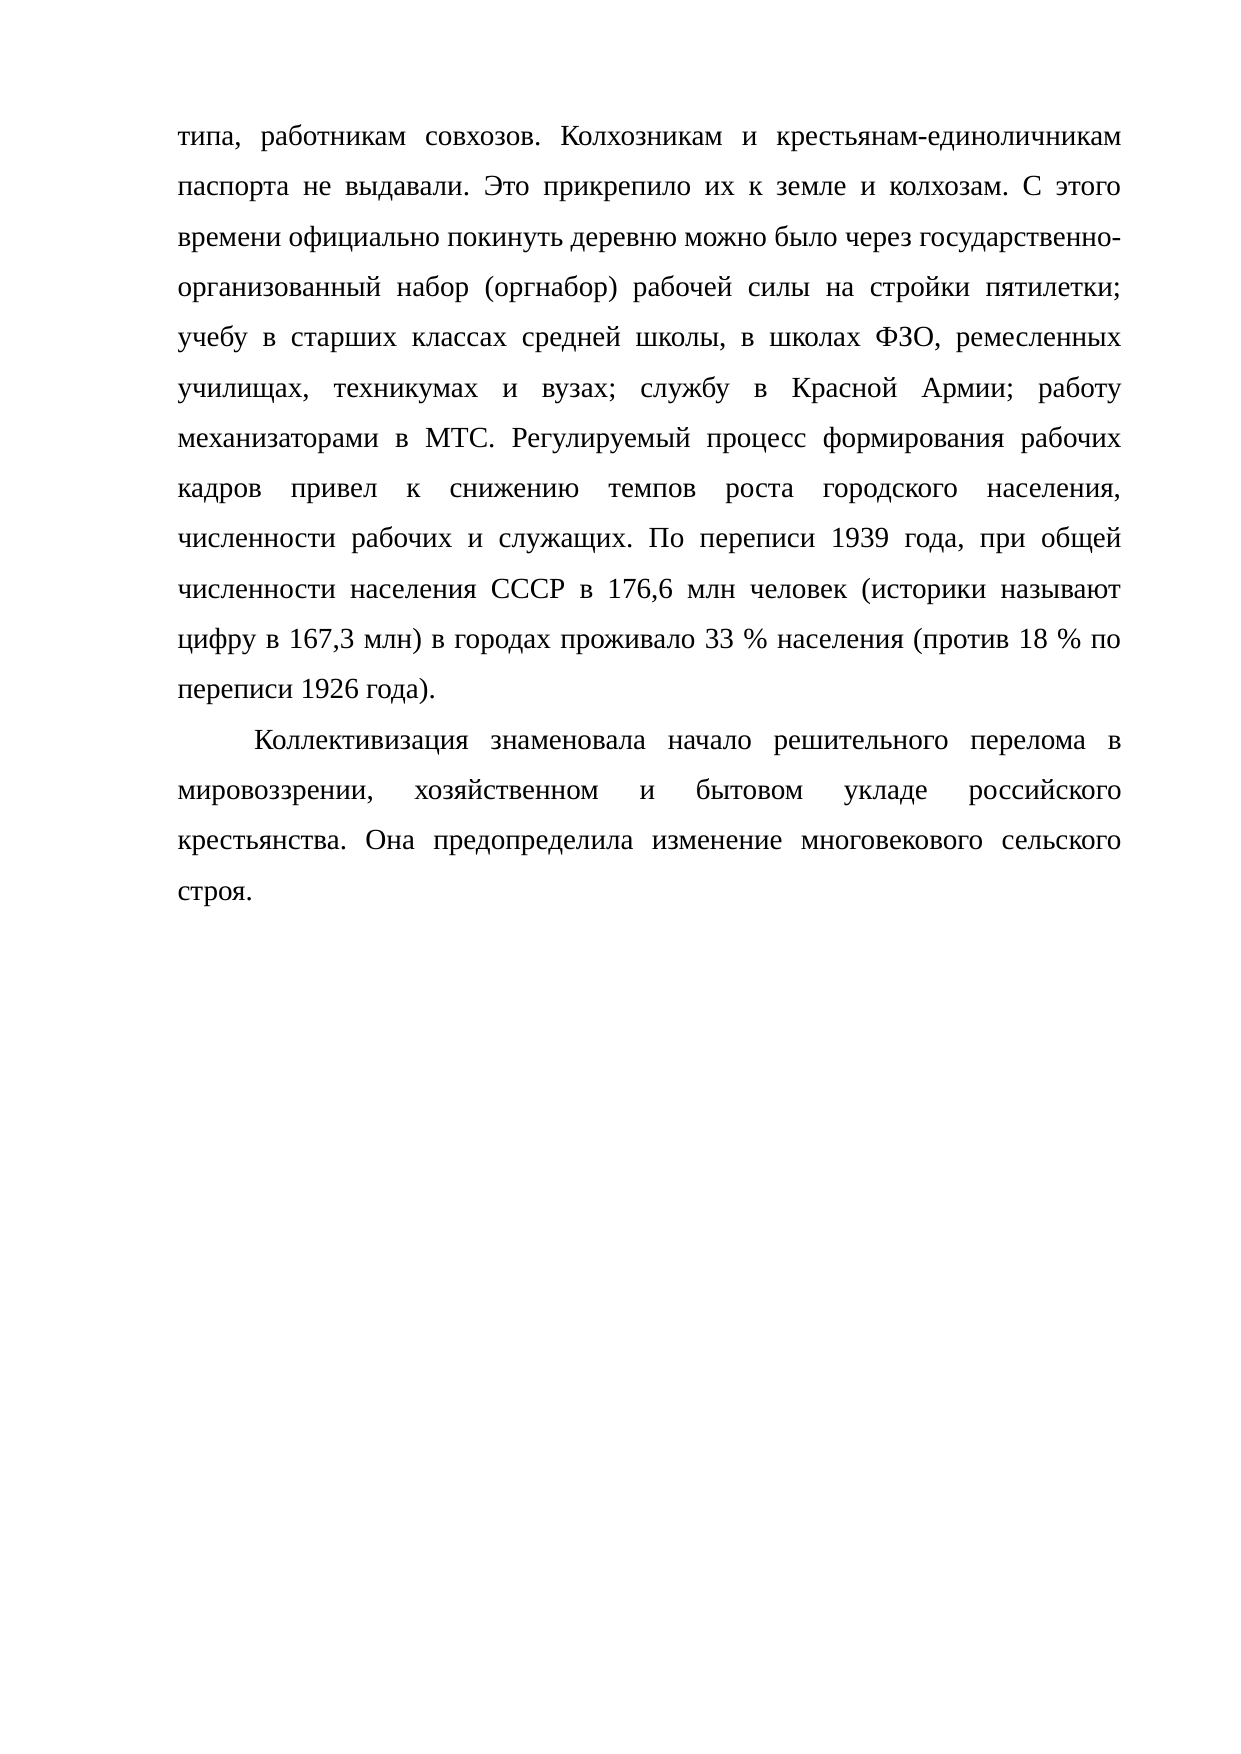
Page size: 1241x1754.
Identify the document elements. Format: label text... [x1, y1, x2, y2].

text Коллективизация знаменовала начало решительного перелома в мировоззрении, хозяйственном и бытовом укладе российского крестьянства. Она предопределила изменение многовекового сельского строя. [177, 722, 1122, 906]
text типа, работникам совхозов. Колхозникам и крестьянам-единоличникам паспорта не выдавали. Это прикрепило их к земле и колхозам. С этого времени официально покинуть деревню можно было через государственно-организованный набор (оргнабор) рабочей силы на стройки пятилетки; учебу в старших классах средней школы, в школах ФЗО, ремесленных училищах, техникумах и вузах; службу в Красной Армии; работу механизаторами в МТС. Регулируемый процесс формирования рабочих кадров привел к снижению темпов роста городского населения, численности рабочих и служащих. По переписи 1939 года, при общей численности населения СССР в 176,6 млн человек (историки называют цифру в 167,3 млн) в городах проживало 33 % населения (против 18 % по переписи 1926 года). [177, 118, 1122, 705]
